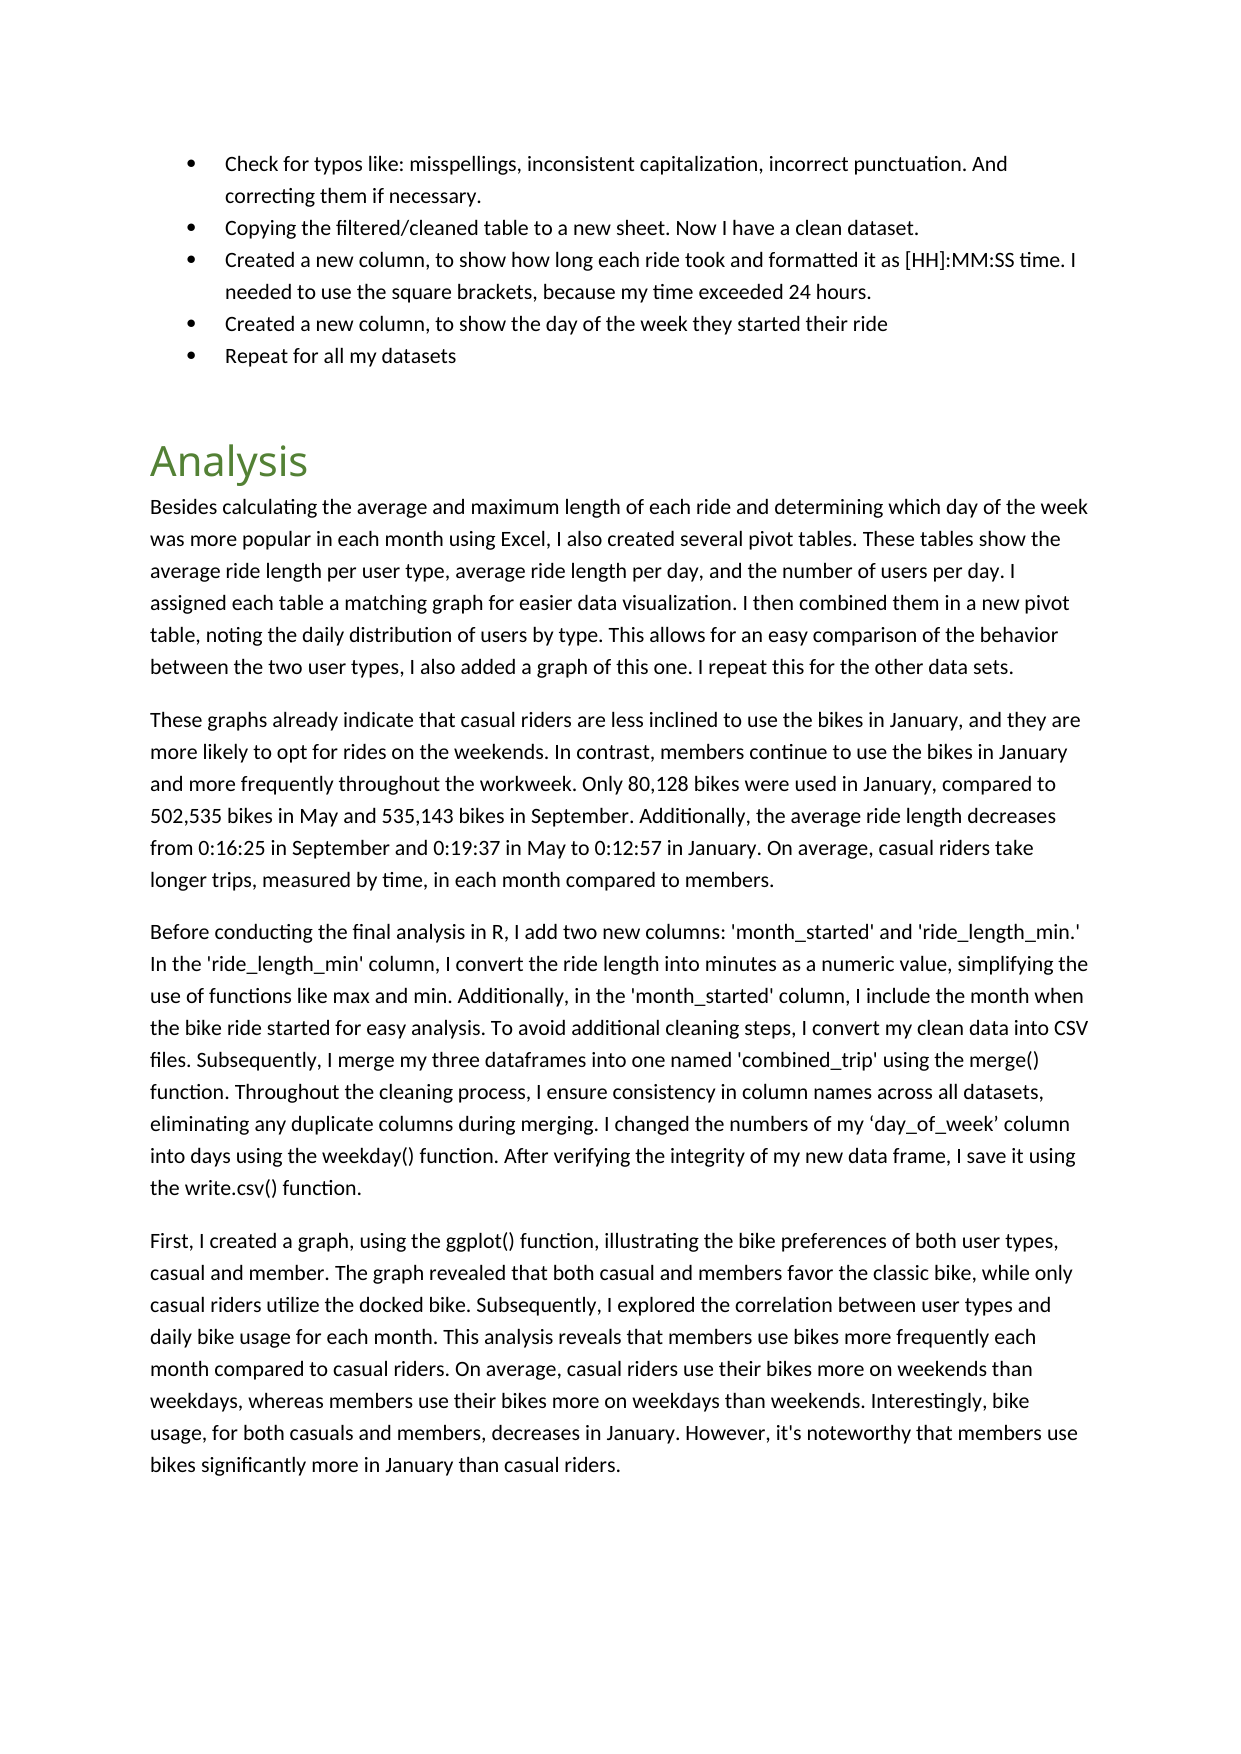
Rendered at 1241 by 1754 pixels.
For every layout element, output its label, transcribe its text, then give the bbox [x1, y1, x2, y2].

text These graphs already indicate that casual riders are less inclined to use the bikes in January, and they are more likely to opt for rides on the weekends. In contrast, members continue to use the bikes in January and more frequently throughout the workweek. Only 80,128 bikes were used in January, compared to 502,535 bikes in May and 535,143 bikes in September. Additionally, the average ride length decreases from 0:16:25 in September and 0:19:37 in May to 0:12:57 in January. On average, casual riders take longer trips, measured by time, in each month compared to members. [150, 706, 1090, 892]
list Copying the filtered/cleaned table to a new sheet. Now I have a clean dataset. [187, 214, 1090, 241]
list Created a new column, to show how long each ride took and formatted it as [HH]:MM:SS time. I needed to use the square brackets, because my time exceeded 24 hours. [187, 246, 1090, 304]
subtitle Analysis [150, 432, 1090, 489]
text Before conducting the final analysis in R, I add two new columns: 'month_started' and 'ride_length_min.' In the 'ride_length_min' column, I convert the ride length into minutes as a numeric value, simplifying the use of functions like max and min. Additionally, in the 'month_started' column, I include the month when the bike ride started for easy analysis. To avoid additional cleaning steps, I convert my clean data into CSV files. Subsequently, I merge my three dataframes into one named 'combined_trip' using the merge() function. Throughout the cleaning process, I ensure consistency in column names across all datasets, eliminating any duplicate columns during merging. I changed the numbers of my ‘day_of_week’ column into days using the weekday() function. After verifying the integrity of my new data frame, I save it using the write.csv() function. [150, 918, 1090, 1201]
text Besides calculating the average and maximum length of each ride and determining which day of the week was more popular in each month using Excel, I also created several pivot tables. These tables show the average ride length per user type, average ride length per day, and the number of users per day. I assigned each table a matching graph for easier data visualization. I then combined them in a new pivot table, noting the daily distribution of users by type. This allows for an easy comparison of the behavior between the two user types, I also added a graph of this one. I repeat this for the other data sets. [150, 493, 1090, 680]
list Created a new column, to show the day of the week they started their ride [187, 310, 1090, 337]
list Check for typos like: misspellings, inconsistent capitalization, incorrect punctuation. And correcting them if necessary. [187, 150, 1090, 209]
list Repeat for all my datasets [187, 342, 1090, 368]
text First, I created a graph, using the ggplot() function, illustrating the bike preferences of both user types, casual and member. The graph revealed that both casual and members favor the classic bike, while only casual riders utilize the docked bike. Subsequently, I explored the correlation between user types and daily bike usage for each month. This analysis reveals that members use bikes more frequently each month compared to casual riders. On average, casual riders use their bikes more on weekends than weekdays, whereas members use their bikes more on weekdays than weekends. Interestingly, bike usage, for both casuals and members, decreases in January. However, it's noteworthy that members use bikes significantly more in January than casual riders. [150, 1227, 1090, 1478]
